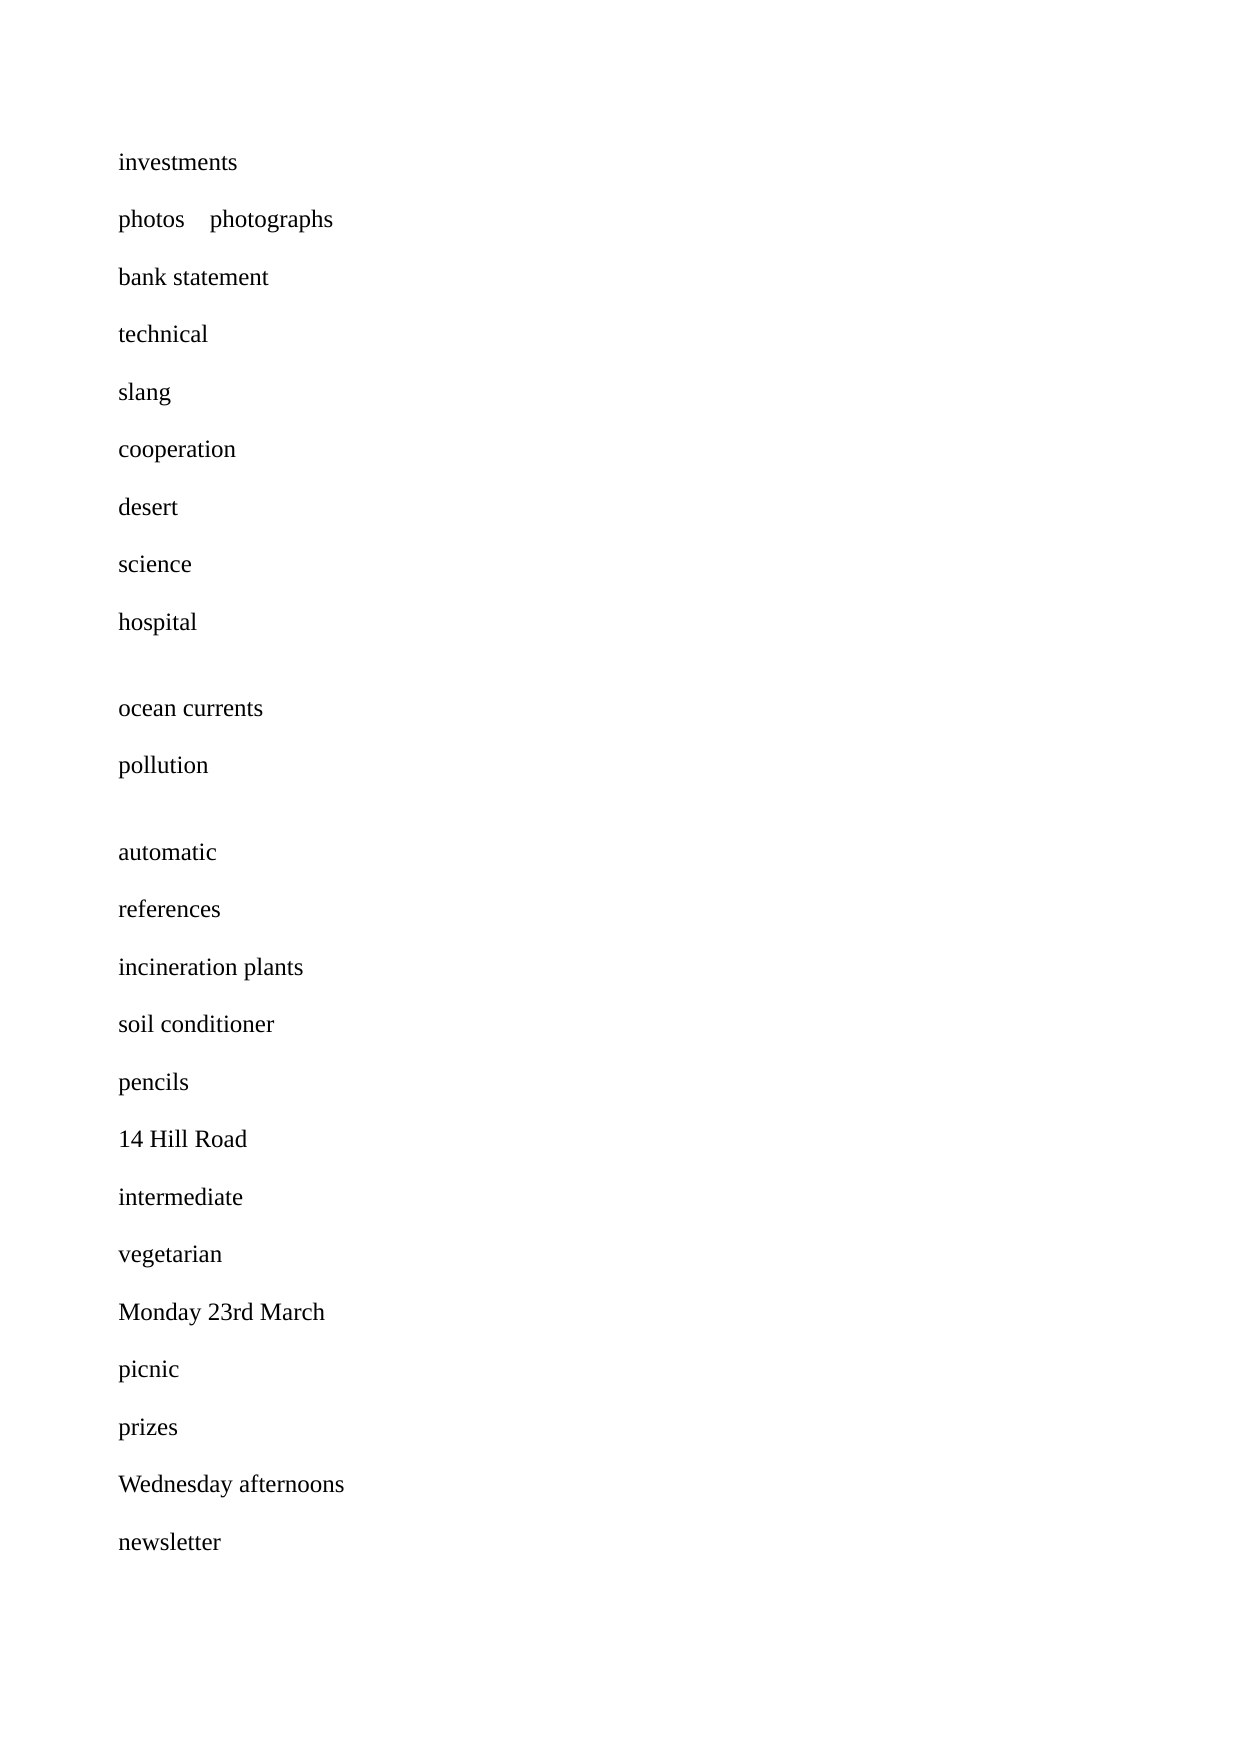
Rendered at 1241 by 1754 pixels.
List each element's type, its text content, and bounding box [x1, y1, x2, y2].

text newsletter [118, 1527, 1122, 1556]
text picnic [118, 1354, 1122, 1383]
text references [118, 894, 1122, 923]
text intermediate [118, 1182, 1122, 1211]
text vegetarian [118, 1239, 1122, 1268]
text technical [118, 319, 1122, 348]
text Monday 23rd March [118, 1297, 1122, 1326]
text ocean currents [118, 693, 1122, 722]
text automatic [118, 837, 1122, 866]
text Wednesday afternoons [118, 1469, 1122, 1498]
text bank statement [118, 262, 1122, 291]
text pollution [118, 751, 1122, 779]
text science [118, 549, 1122, 578]
text pencils [118, 1067, 1122, 1096]
text photos photographs [118, 204, 1122, 233]
text 14 Hill Road [118, 1124, 1122, 1153]
text desert [118, 492, 1122, 521]
text slang [118, 377, 1122, 406]
text incineration plants [118, 952, 1122, 981]
text cooperation [118, 434, 1122, 463]
text investments [118, 147, 1122, 176]
text soil conditioner [118, 1009, 1122, 1038]
text hospital [118, 607, 1122, 636]
text prizes [118, 1412, 1122, 1441]
